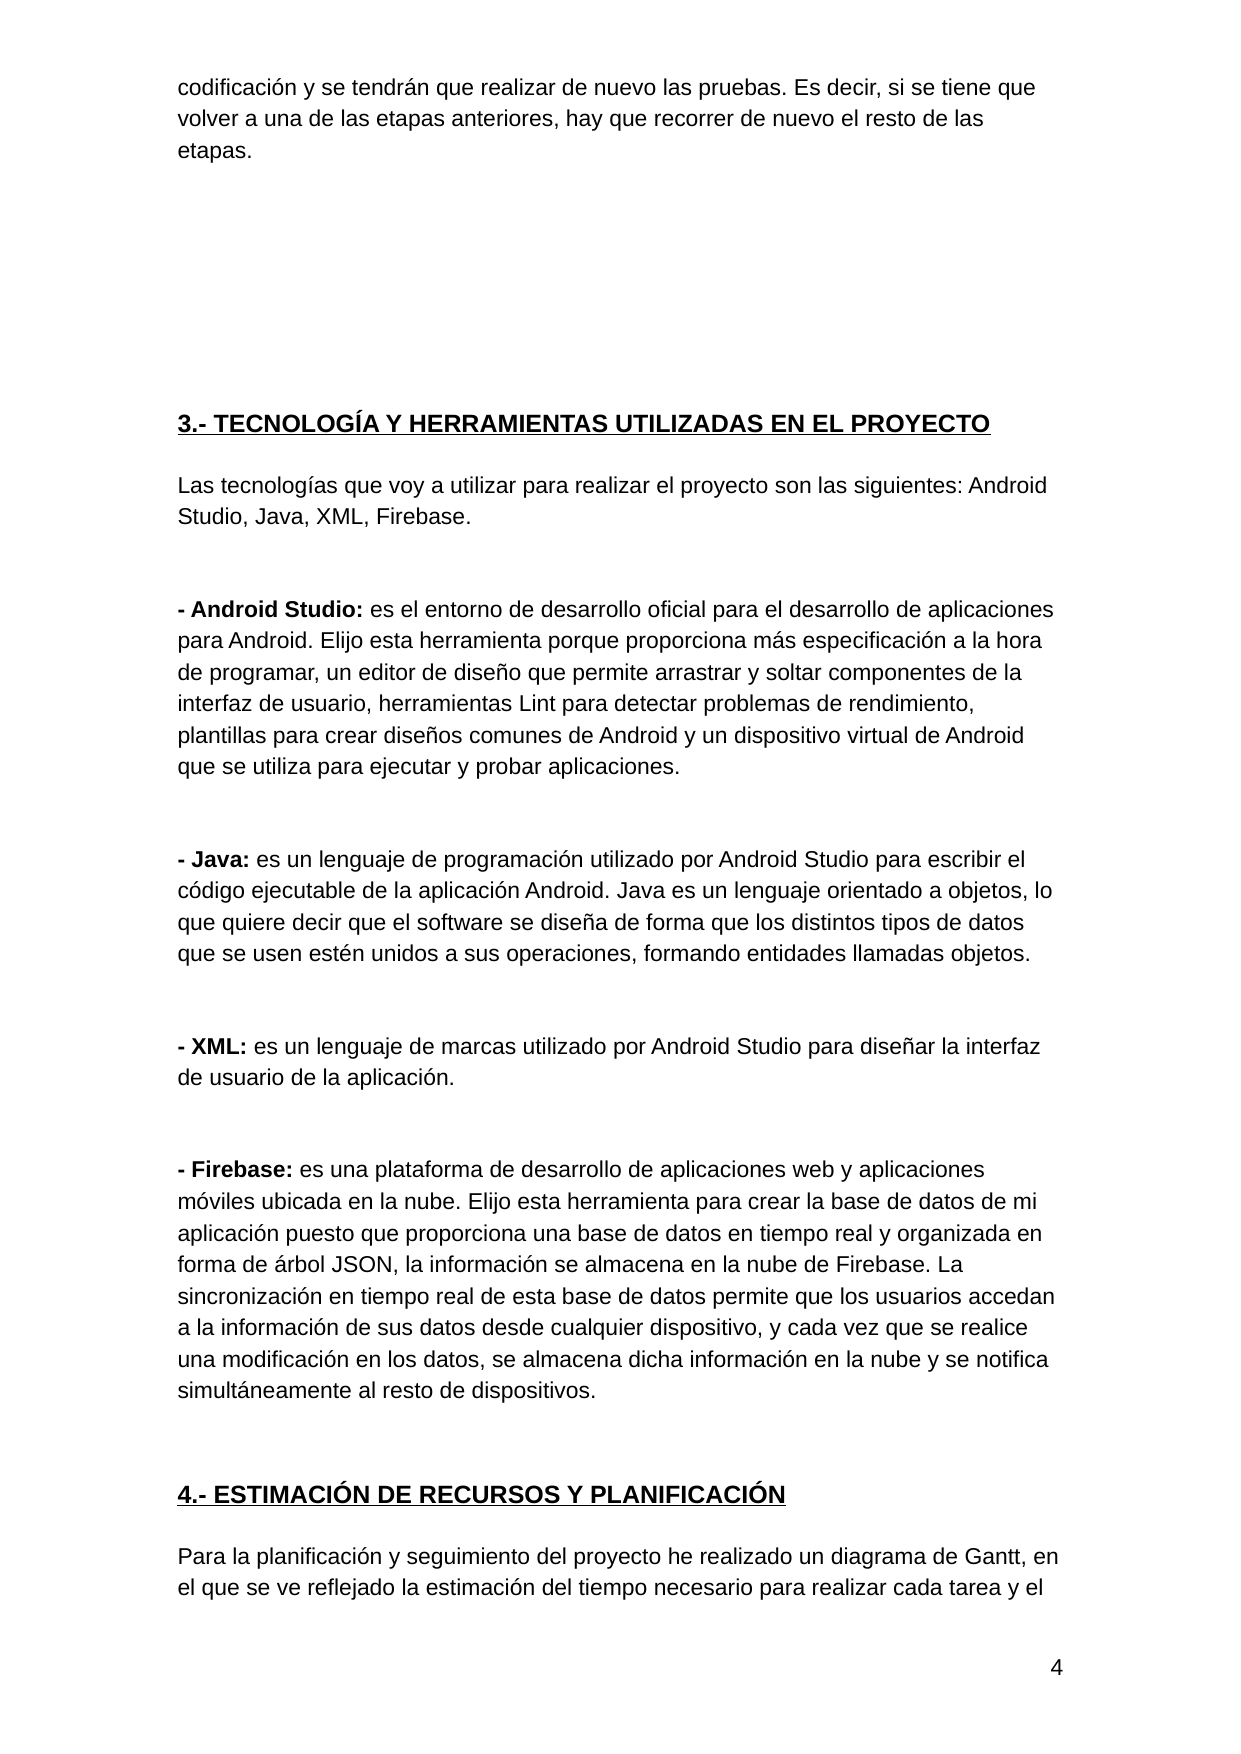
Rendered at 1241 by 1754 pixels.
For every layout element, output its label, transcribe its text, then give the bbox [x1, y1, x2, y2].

text - XML: es un lenguaje de marcas utilizado por Android Studio para diseñar la interfaz de usuario de la aplicación. [177, 1033, 1063, 1091]
text Las tecnologías que voy a utilizar para realizar el proyecto son las siguientes: Android Studio, Java, XML, Firebase. [177, 440, 1063, 529]
text Para la planificación y seguimiento del proyecto he realizado un diagrama de Gantt, en el que se ve reflejado la estimación del tiempo necesario para realizar cada tarea y el [177, 1511, 1063, 1601]
text - Android Studio: es el entorno de desarrollo oficial para el desarrollo de aplicaciones para Android. Elijo esta herramienta porque proporciona más especificación a la hora de programar, un editor de diseño que permite arrastrar y soltar componentes de la interfaz de usuario, herramientas Lint para detectar problemas de rendimiento, plantillas para crear diseños comunes de Android y un dispositivo virtual de Android que se utiliza para ejecutar y probar aplicaciones. [177, 596, 1063, 780]
text - Java: es un lenguaje de programación utilizado por Android Studio para escribir el código ejecutable de la aplicación Android. Java es un lenguaje orientado a objetos, lo que quiere decir que el software se diseña de forma que los distintos tipos de datos que se usen estén unidos a sus operaciones, formando entidades llamadas objetos. [177, 846, 1063, 967]
subtitle 4.- ESTIMACIÓN DE RECURSOS Y PLANIFICACIÓN [177, 1480, 1063, 1509]
subtitle 3.- TECNOLOGÍA Y HERRAMIENTAS UTILIZADAS EN EL PROYECTO [177, 378, 1063, 438]
text - Firebase: es una plataforma de desarrollo de aplicaciones web y aplicaciones móviles ubicada en la nube. Elijo esta herramienta para crear la base de datos de mi aplicación puesto que proporciona una base de datos en tiempo real y organizada en forma de árbol JSON, la información se almacena en la nube de Firebase. La sincronización en tiempo real de esta base de datos permite que los usuarios accedan a la información de sus datos desde cualquier dispositivo, y cada vez que se realice una modificación en los datos, se almacena dicha información en la nube y se notifica simultáneamente al resto de dispositivos. [177, 1156, 1063, 1404]
text codificación y se tendrán que realizar de nuevo las pruebas. Es decir, si se tiene que volver a una de las etapas anteriores, hay que recorrer de nuevo el resto de las etapas. [177, 74, 1063, 163]
